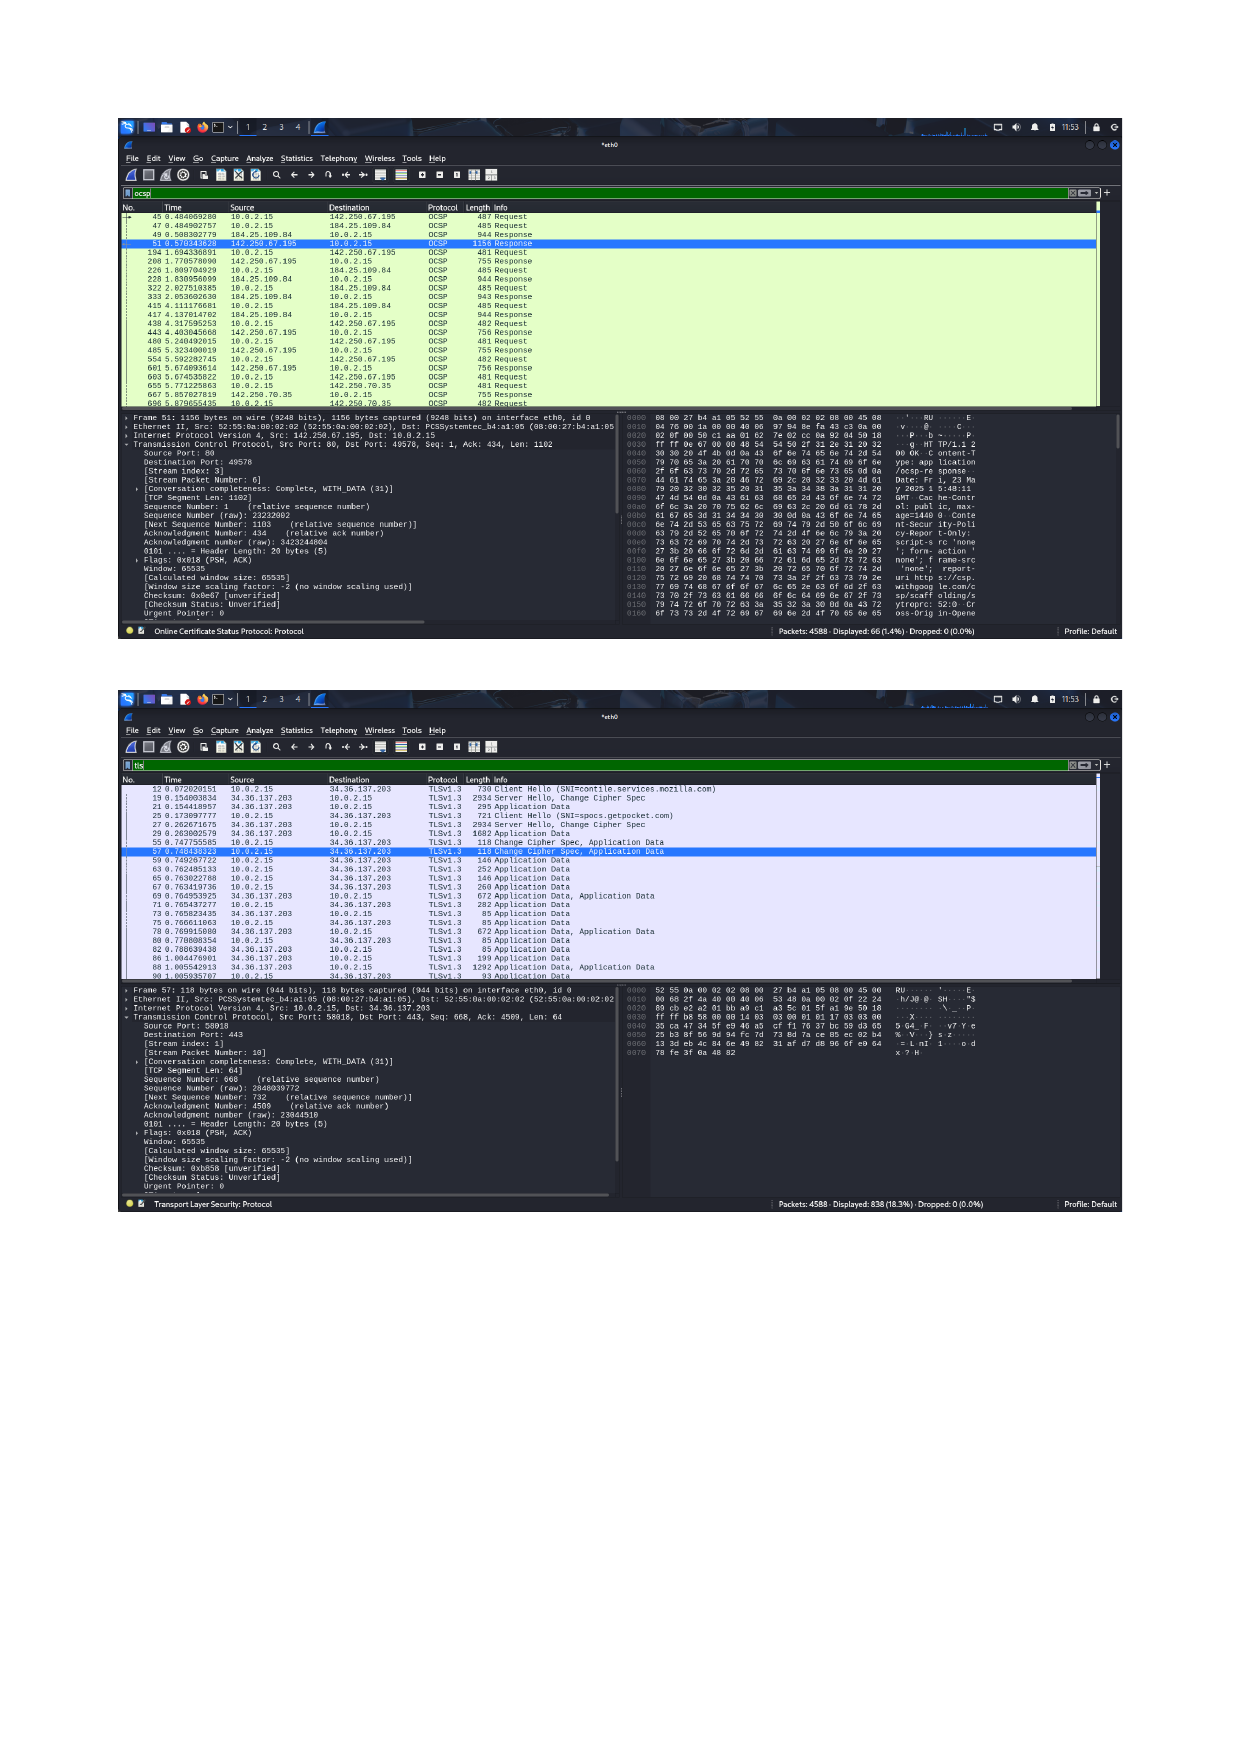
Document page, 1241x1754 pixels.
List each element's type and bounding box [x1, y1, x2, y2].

picture [118, 690, 1123, 1212]
picture [118, 118, 1123, 639]
